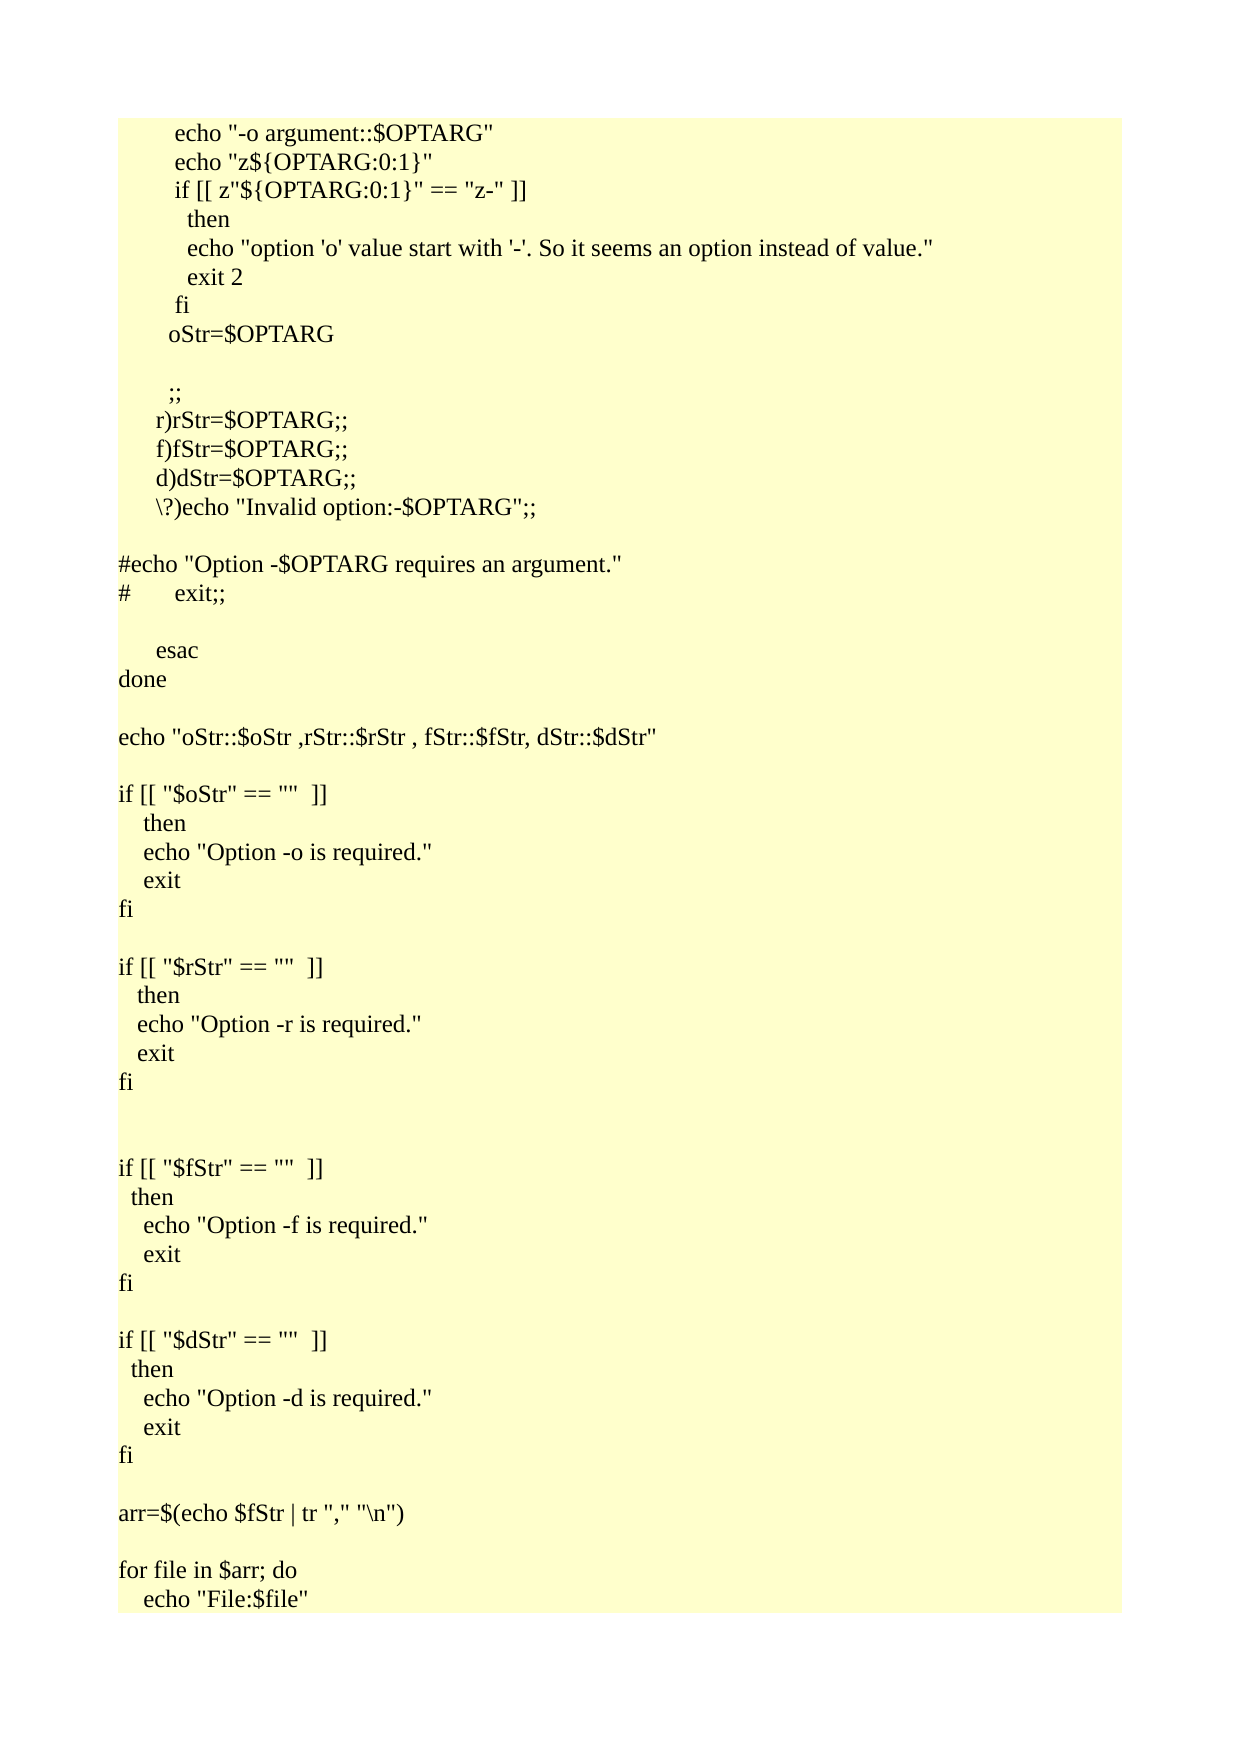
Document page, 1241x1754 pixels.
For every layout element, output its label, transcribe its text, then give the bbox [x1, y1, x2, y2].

text echo "Option -o is required." [118, 837, 1122, 866]
text fi [118, 1441, 1122, 1469]
text echo "File:$file" [118, 1584, 1122, 1613]
text then [118, 204, 1122, 233]
text echo "z${OPTARG:0:1}" [118, 147, 1122, 176]
text exit [118, 866, 1122, 894]
text then [118, 1354, 1122, 1383]
text fi [118, 894, 1122, 923]
text arr=$(echo $fStr | tr "," "\n") [118, 1498, 1122, 1527]
text esac [118, 636, 1122, 664]
text then [118, 981, 1122, 1009]
text f)fStr=$OPTARG;; [118, 434, 1122, 463]
text \?)echo "Invalid option:-$OPTARG";; [118, 492, 1122, 521]
text for file in $arr; do [118, 1556, 1122, 1584]
text exit [118, 1038, 1122, 1067]
text if [[ "$dStr" == "" ]] [118, 1326, 1122, 1354]
text ;; [118, 377, 1122, 406]
text echo "Option -f is required." [118, 1211, 1122, 1239]
text d)dStr=$OPTARG;; [118, 463, 1122, 492]
text echo "-o argument::$OPTARG" [118, 118, 1122, 147]
text then [118, 1182, 1122, 1211]
text if [[ "$oStr" == "" ]] [118, 779, 1122, 808]
text oStr=$OPTARG [118, 319, 1122, 348]
text fi [118, 291, 1122, 319]
text fi [118, 1268, 1122, 1297]
text if [[ z"${OPTARG:0:1}" == "z-" ]] [118, 176, 1122, 204]
text echo "oStr::$oStr ,rStr::$rStr , fStr::$fStr, dStr::$dStr" [118, 722, 1122, 751]
text echo "Option -d is required." [118, 1383, 1122, 1412]
text echo "option 'o' value start with '-'. So it seems an option instead of value." [118, 233, 1122, 262]
text fi [118, 1067, 1122, 1096]
text done [118, 664, 1122, 693]
text echo "Option -r is required." [118, 1009, 1122, 1038]
text exit [118, 1239, 1122, 1268]
text then [118, 808, 1122, 837]
text # exit;; [118, 578, 1122, 607]
text exit 2 [118, 262, 1122, 291]
text if [[ "$fStr" == "" ]] [118, 1153, 1122, 1182]
text if [[ "$rStr" == "" ]] [118, 952, 1122, 981]
text #echo "Option -$OPTARG requires an argument." [118, 549, 1122, 578]
text r)rStr=$OPTARG;; [118, 406, 1122, 434]
text exit [118, 1412, 1122, 1441]
